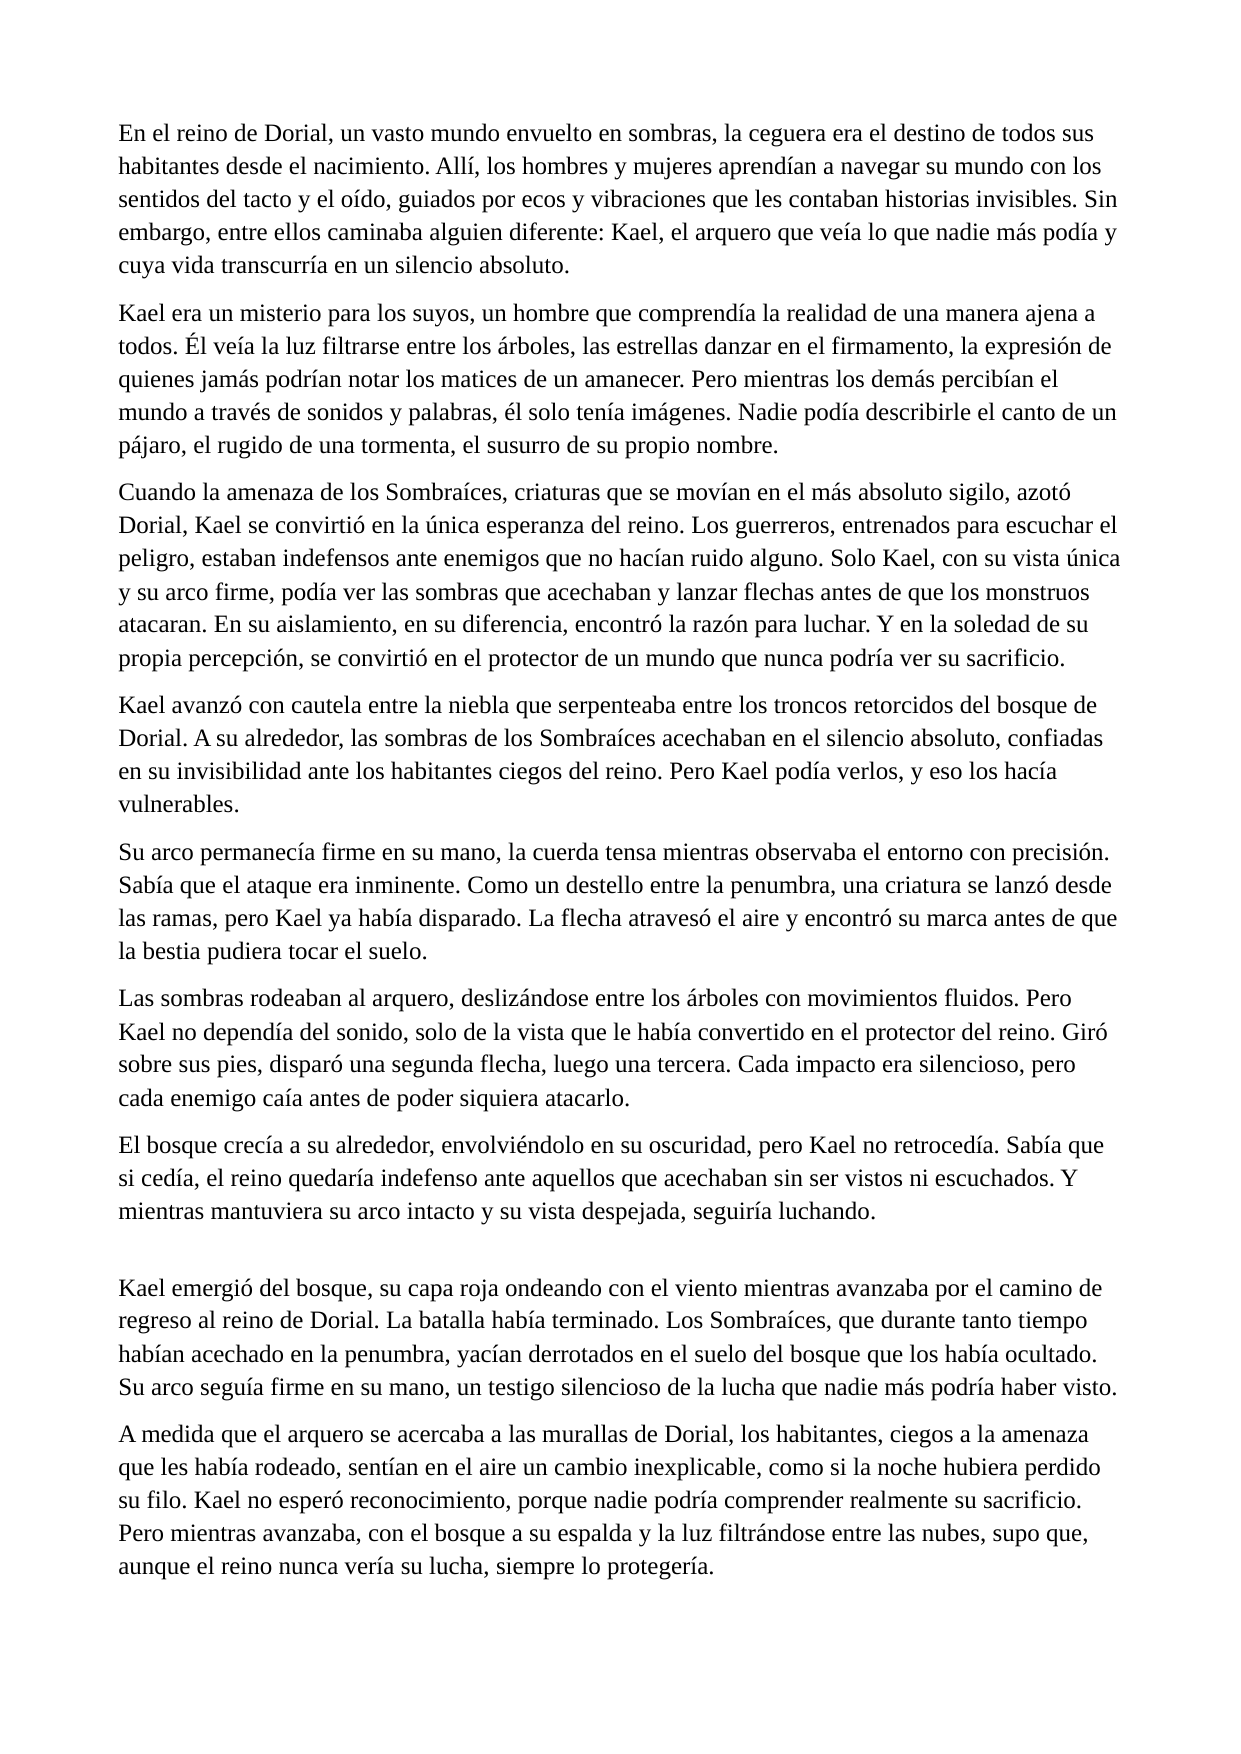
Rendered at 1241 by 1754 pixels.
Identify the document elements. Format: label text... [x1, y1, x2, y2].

text El bosque crecía a su alrededor, envolviéndolo en su oscuridad, pero Kael no retrocedía. Sabía que si cedía, el reino quedaría indefenso ante aquellos que acechaban sin ser vistos ni escuchados. Y mientras mantuviera su arco intacto y su vista despejada, seguiría luchando. [118, 1130, 1122, 1225]
text Kael emergió del bosque, su capa roja ondeando con el viento mientras avanzaba por el camino de regreso al reino de Dorial. La batalla había terminado. Los Sombraíces, que durante tanto tiempo habían acechado en la penumbra, yacían derrotados en el suelo del bosque que los había ocultado. Su arco seguía firme en su mano, un testigo silencioso de la lucha que nadie más podría haber visto. [118, 1273, 1122, 1400]
text Las sombras rodeaban al arquero, deslizándose entre los árboles con movimientos fluidos. Pero Kael no dependía del sonido, solo de la vista que le había convertido en el protector del reino. Giró sobre sus pies, disparó una segunda flecha, luego una tercera. Cada impacto era silencioso, pero cada enemigo caía antes de poder siquiera atacarlo. [118, 983, 1122, 1111]
text Kael avanzó con cautela entre la niebla que serpenteaba entre los troncos retorcidos del bosque de Dorial. A su alrededor, las sombras de los Sombraíces acechaban en el silencio absoluto, confiadas en su invisibilidad ante los habitantes ciegos del reino. Pero Kael podía verlos, y eso los hacía vulnerables. [118, 690, 1122, 818]
text Su arco permanecía firme en su mano, la cuerda tensa mientras observaba el entorno con precisión. Sabía que el ataque era inminente. Como un destello entre la penumbra, una criatura se lanzó desde las ramas, pero Kael ya había disparado. La flecha atravesó el aire y encontró su marca antes de que la bestia pudiera tocar el suelo. [118, 837, 1122, 965]
text En el reino de Dorial, un vasto mundo envuelto en sombras, la ceguera era el destino de todos sus habitantes desde el nacimiento. Allí, los hombres y mujeres aprendían a navegar su mundo con los sentidos del tacto y el oído, guiados por ecos y vibraciones que les contaban historias invisibles. Sin embargo, entre ellos caminaba alguien diferente: Kael, el arquero que veía lo que nadie más podía y cuya vida transcurría en un silencio absoluto. [118, 118, 1122, 279]
text A medida que el arquero se acercaba a las murallas de Dorial, los habitantes, ciegos a la amenaza que les había rodeado, sentían en el aire un cambio inexplicable, como si la noche hubiera perdido su filo. Kael no esperó reconocimiento, porque nadie podría comprender realmente su sacrificio. Pero mientras avanzaba, con el bosque a su espalda y la luz filtrándose entre las nubes, supo que, aunque el reino nunca vería su lucha, siempre lo protegería. [118, 1419, 1122, 1580]
text Kael era un misterio para los suyos, un hombre que comprendía la realidad de una manera ajena a todos. Él veía la luz filtrarse entre los árboles, las estrellas danzar en el firmamento, la expresión de quienes jamás podrían notar los matices de un amanecer. Pero mientras los demás percibían el mundo a través de sonidos y palabras, él solo tenía imágenes. Nadie podía describirle el canto de un pájaro, el rugido de una tormenta, el susurro de su propio nombre. [118, 298, 1122, 459]
text Cuando la amenaza de los Sombraíces, criaturas que se movían en el más absoluto sigilo, azotó Dorial, Kael se convirtió en la única esperanza del reino. Los guerreros, entrenados para escuchar el peligro, estaban indefensos ante enemigos que no hacían ruido alguno. Solo Kael, con su vista única y su arco firme, podía ver las sombras que acechaban y lanzar flechas antes de que los monstruos atacaran. En su aislamiento, en su diferencia, encontró la razón para luchar. Y en la soledad de su propia percepción, se convirtió en el protector de un mundo que nunca podría ver su sacrificio. [118, 477, 1122, 671]
